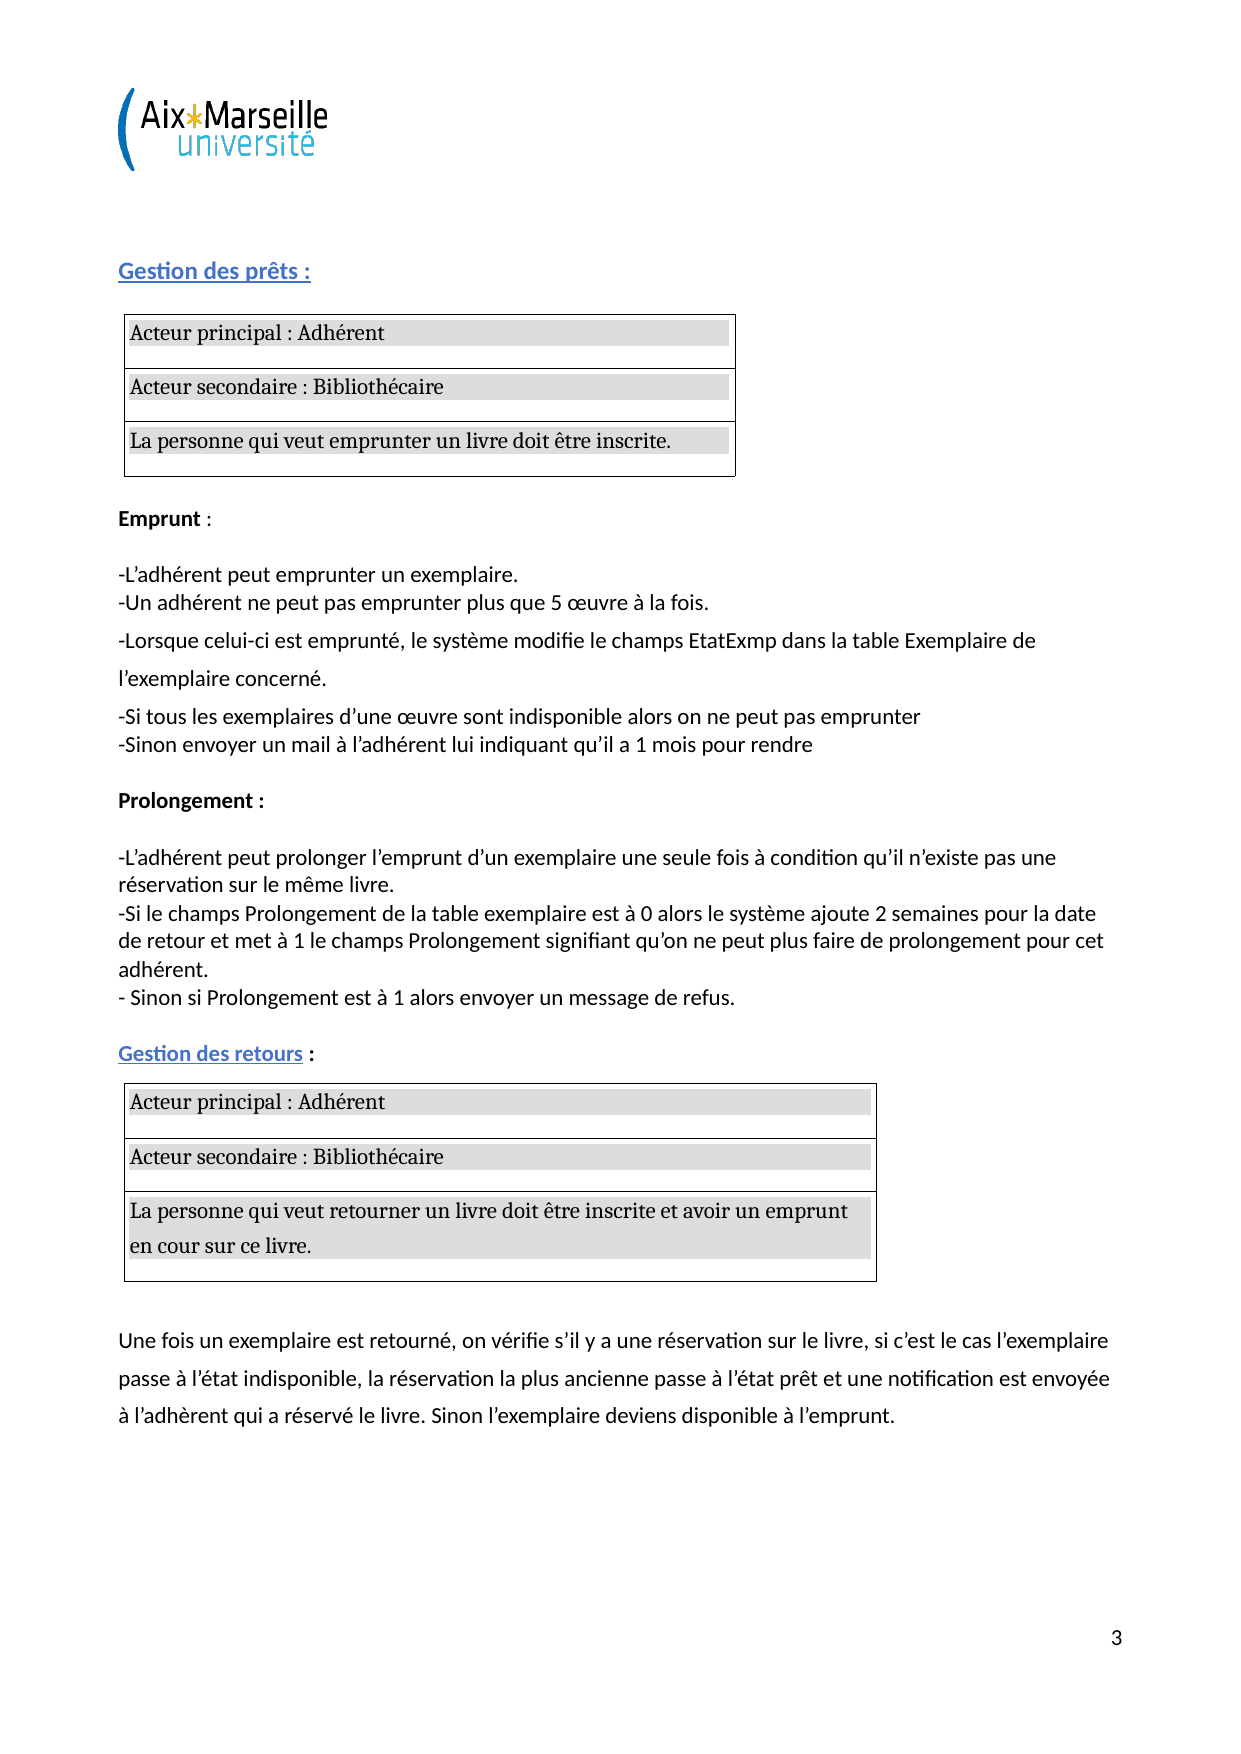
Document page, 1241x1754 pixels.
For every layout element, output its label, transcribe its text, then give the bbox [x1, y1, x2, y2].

text Gestion des retours : [118, 1039, 1122, 1067]
table_cell Acteur secondaire : Bibliothécaire [125, 1139, 876, 1191]
text -Sinon envoyer un mail à l’adhérent lui indiquant qu’il a 1 mois pour rendre [118, 730, 1122, 758]
text -L’adhérent peut prolonger l’emprunt d’un exemplaire une seule fois à condition qu’il n’existe pas une réservation sur le même livre. [118, 843, 1122, 899]
text Emprunt : [118, 504, 1122, 532]
table_cell La personne qui veut emprunter un livre doit être inscrite. [125, 422, 735, 476]
text Prolongement : [118, 786, 1122, 814]
text -Si le champs Prolongement de la table exemplaire est à 0 alors le système ajoute 2 semaines pour la date de retour et met à 1 le champs Prolongement signifiant qu’on ne peut plus faire de prolongement pour cet adhérent. [118, 899, 1122, 983]
table_header Acteur principal : Adhérent [125, 1084, 876, 1137]
text -Lorsque celui-ci est emprunté, le système modifie le champs EtatExmp dans la table Exemplaire de l’exemplaire concerné. [118, 626, 1122, 692]
text -L’adhérent peut emprunter un exemplaire. [118, 560, 1122, 588]
text - Sinon si Prolongement est à 1 alors envoyer un message de refus. [118, 983, 1122, 1011]
text -Si tous les exemplaires d’une œuvre sont indisponible alors on ne peut pas emprunter [118, 702, 1122, 730]
table_header Acteur principal : Adhérent [125, 315, 735, 367]
table_cell La personne qui veut retourner un livre doit être inscrite et avoir un emprunt en cour sur ce livre. [125, 1192, 876, 1281]
text Une fois un exemplaire est retourné, on vérifie s’il y a une réservation sur le livre, si c’est le cas l’exemplaire passe à l’état indisponible, la réservation la plus ancienne passe à l’état prêt et une notification est envoyée à l’adhèrent qui a réservé le livre. Sinon l’exemplaire deviens disponible à l’emprunt. [118, 1326, 1122, 1429]
table_cell Acteur secondaire : Bibliothécaire [125, 369, 735, 421]
text Gestion des prêts : [118, 255, 1122, 286]
text -Un adhérent ne peut pas emprunter plus que 5 œuvre à la fois. [118, 588, 1122, 616]
